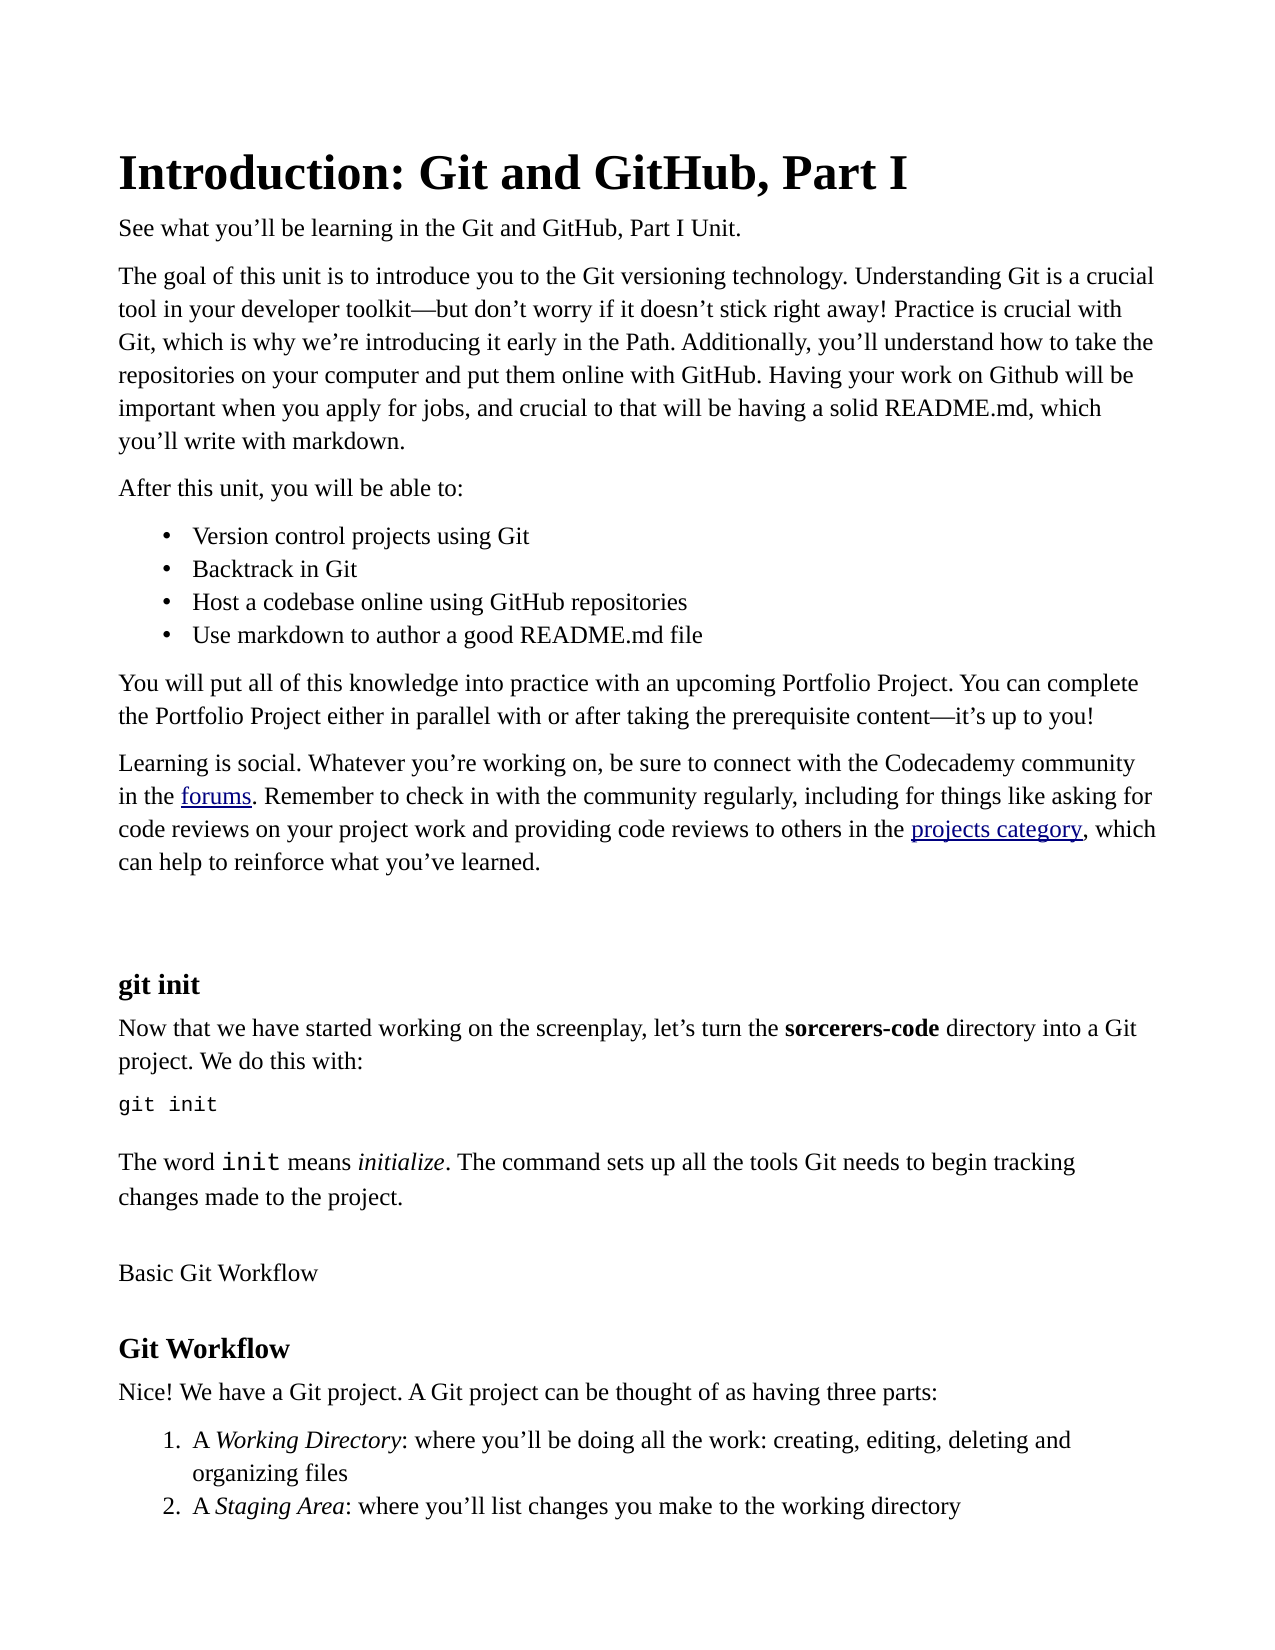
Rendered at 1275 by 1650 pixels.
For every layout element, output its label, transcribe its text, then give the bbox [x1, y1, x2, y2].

text Basic Git Workflow [118, 1258, 1157, 1287]
list Version control projects using Git [162, 521, 1157, 550]
list Use markdown to author a good README.md file [162, 620, 1157, 649]
text Learning is social. Whatever you’re working on, be sure to connect with the Codecademy community in the forums. Remember to check in with the community regularly, including for things like asking for code reviews on your project work and providing code reviews to others in the projects category, which can help to reinforce what you’ve learned. [118, 748, 1157, 876]
list A Staging Area: where you’ll list changes you make to the working directory [162, 1491, 1157, 1519]
subtitle Introduction: Git and GitHub, Part I [118, 143, 1157, 201]
list Host a codebase online using GitHub repositories [162, 587, 1157, 616]
subtitle git init [118, 967, 1157, 1001]
text git init [118, 1094, 1157, 1117]
text The word init means initialize. The command sets up all the tools Git needs to begin tracking changes made to the project. [118, 1147, 1157, 1211]
text You will put all of this knowledge into practice with an upcoming Portfolio Project. You can complete the Portfolio Project either in parallel with or after taking the prerequisite content—it’s up to you! [118, 668, 1157, 729]
text Nice! We have a Git project. A Git project can be thought of as having three parts: [118, 1377, 1157, 1406]
text The goal of this unit is to introduce you to the Git versioning technology. Understanding Git is a crucial tool in your developer toolkit—but don’t worry if it doesn’t stick right away! Practice is crucial with Git, which is why we’re introducing it early in the Path. Additionally, you’ll understand how to take the repositories on your computer and put them online with GitHub. Having your work on Github will be important when you apply for jobs, and crucial to that will be having a solid README.md, which you’ll write with markdown. [118, 261, 1157, 454]
list A Working Directory: where you’ll be doing all the work: creating, editing, deleting and organizing files [162, 1425, 1157, 1487]
subtitle Git Workflow [118, 1331, 1157, 1365]
text Now that we have started working on the screenplay, let’s turn the sorcerers-code directory into a Git project. We do this with: [118, 1013, 1157, 1075]
text After this unit, you will be able to: [118, 473, 1157, 502]
list Backtrack in Git [162, 554, 1157, 583]
text See what you’ll be learning in the Git and GitHub, Part I Unit. [118, 213, 1157, 242]
